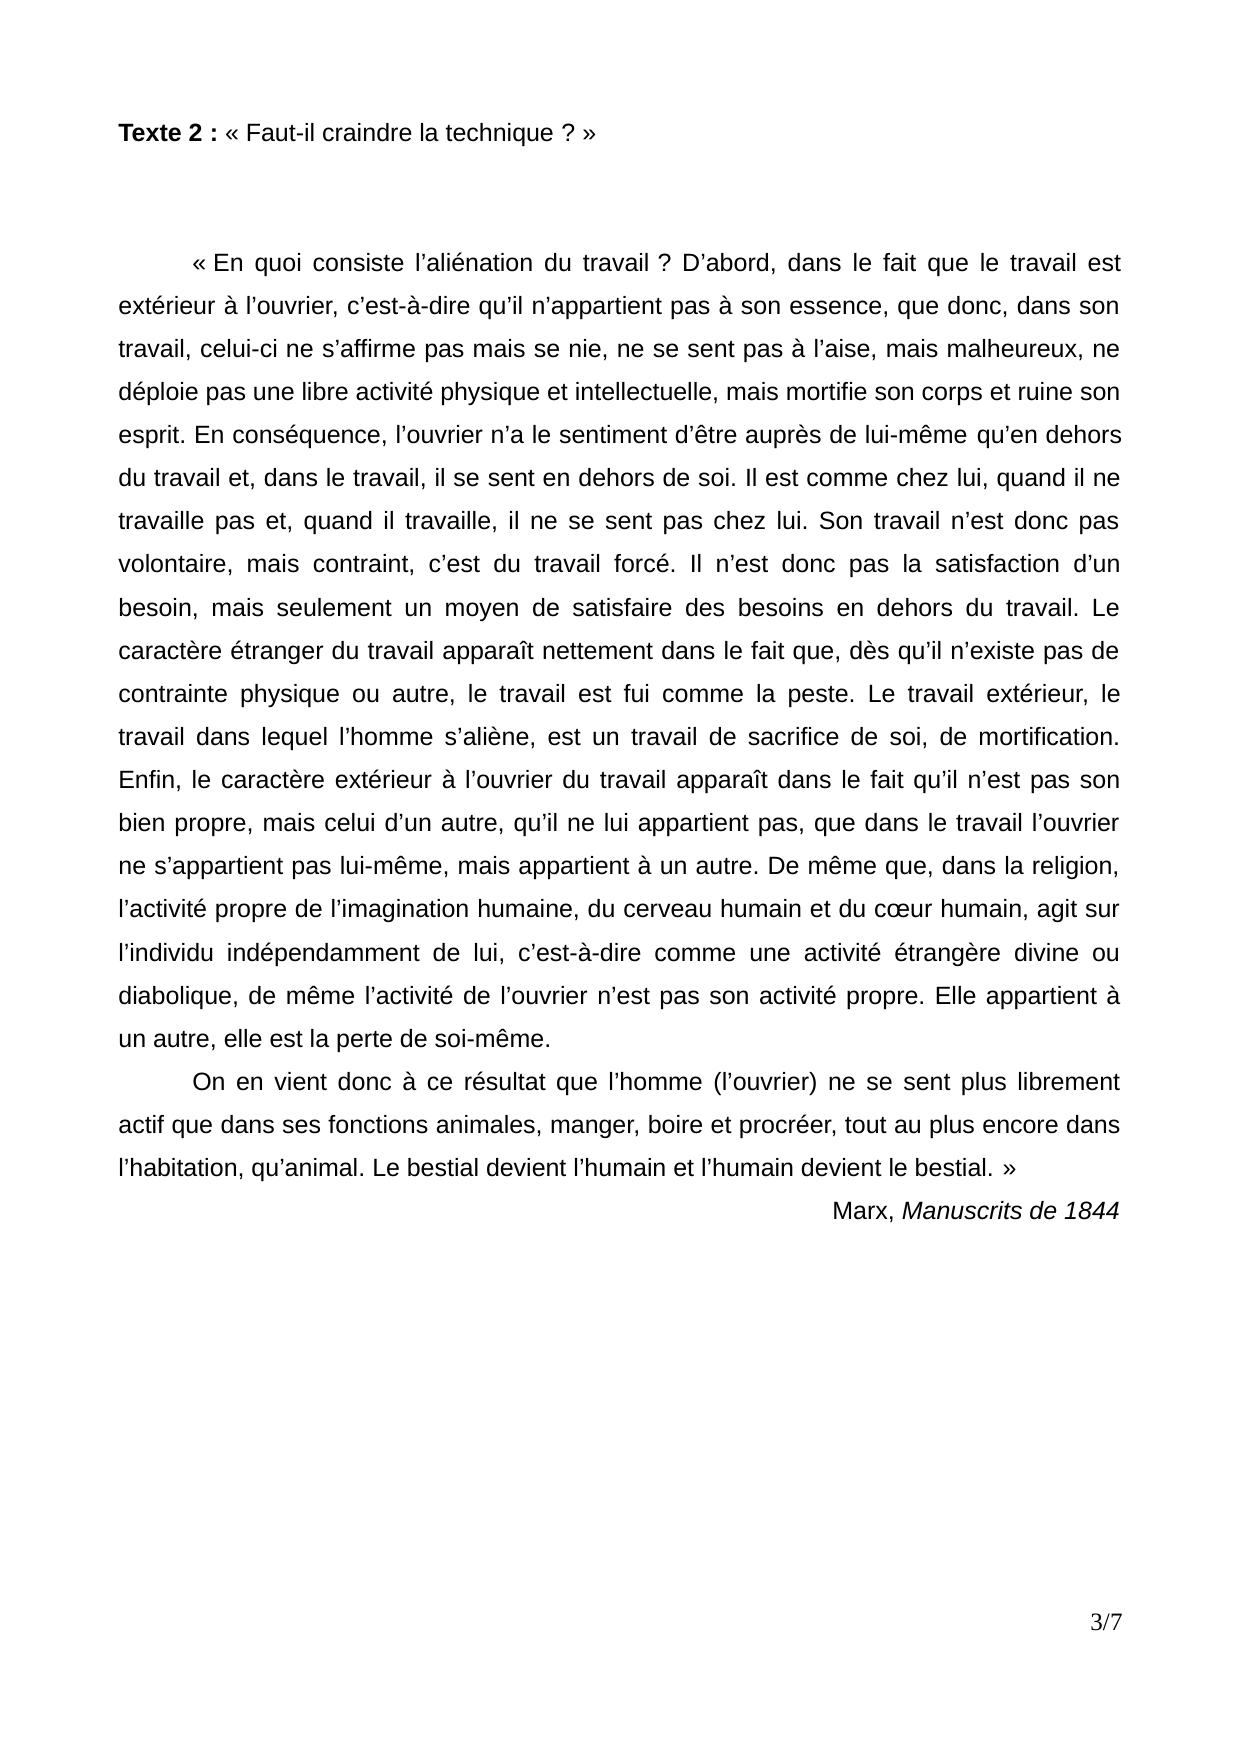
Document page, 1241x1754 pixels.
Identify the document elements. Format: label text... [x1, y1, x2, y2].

text Texte 2 : « Faut-il craindre la technique ? » [118, 118, 1122, 147]
text Marx, Manuscrits de 1844 [118, 1196, 1122, 1225]
text « En quoi consiste l’aliénation du travail ? D’abord, dans le fait que le travail est extérieur à l’ouvrier, c’est-à-dire qu’il n’appartient pas à son essence, que donc, dans son travail, celui-ci ne s’affirme pas mais se nie, ne se sent pas à l’aise, mais malheureux, ne déploie pas une libre activité physique et intellectuelle, mais mortifie son corps et ruine son esprit. En conséquence, l’ouvrier n’a le sentiment d’être auprès de lui-même qu’en dehors du travail et, dans le travail, il se sent en dehors de soi. Il est comme chez lui, quand il ne travaille pas et, quand il travaille, il ne se sent pas chez lui. Son travail n’est donc pas volontaire, mais contraint, c’est du travail forcé. Il n’est donc pas la satisfaction d’un besoin, mais seulement un moyen de satisfaire des besoins en dehors du travail. Le caractère étranger du travail apparaît nettement dans le fait que, dès qu’il n’existe pas de contrainte physique ou autre, le travail est fui comme la peste. Le travail extérieur, le travail dans lequel l’homme s’aliène, est un travail de sacrifice de soi, de mortification. Enfin, le caractère extérieur à l’ouvrier du travail apparaît dans le fait qu’il n’est pas son bien propre, mais celui d’un autre, qu’il ne lui appartient pas, que dans le travail l’ouvrier ne s’appartient pas lui-même, mais appartient à un autre. De même que, dans la religion, l’activité propre de l’imagination humaine, du cerveau humain et du cœur humain, agit sur l’individu indépendamment de lui, c’est-à-dire comme une activité étrangère divine ou diabolique, de même l’activité de l’ouvrier n’est pas son activité propre. Elle appartient à un autre, elle est la perte de soi-même. [118, 247, 1122, 1052]
text On en vient donc à ce résultat que l’homme (l’ouvrier) ne se sent plus librement actif que dans ses fonctions animales, manger, boire et procréer, tout au plus encore dans l’habitation, qu’animal. Le bestial devient l’humain et l’humain devient le bestial. » [118, 1067, 1122, 1182]
